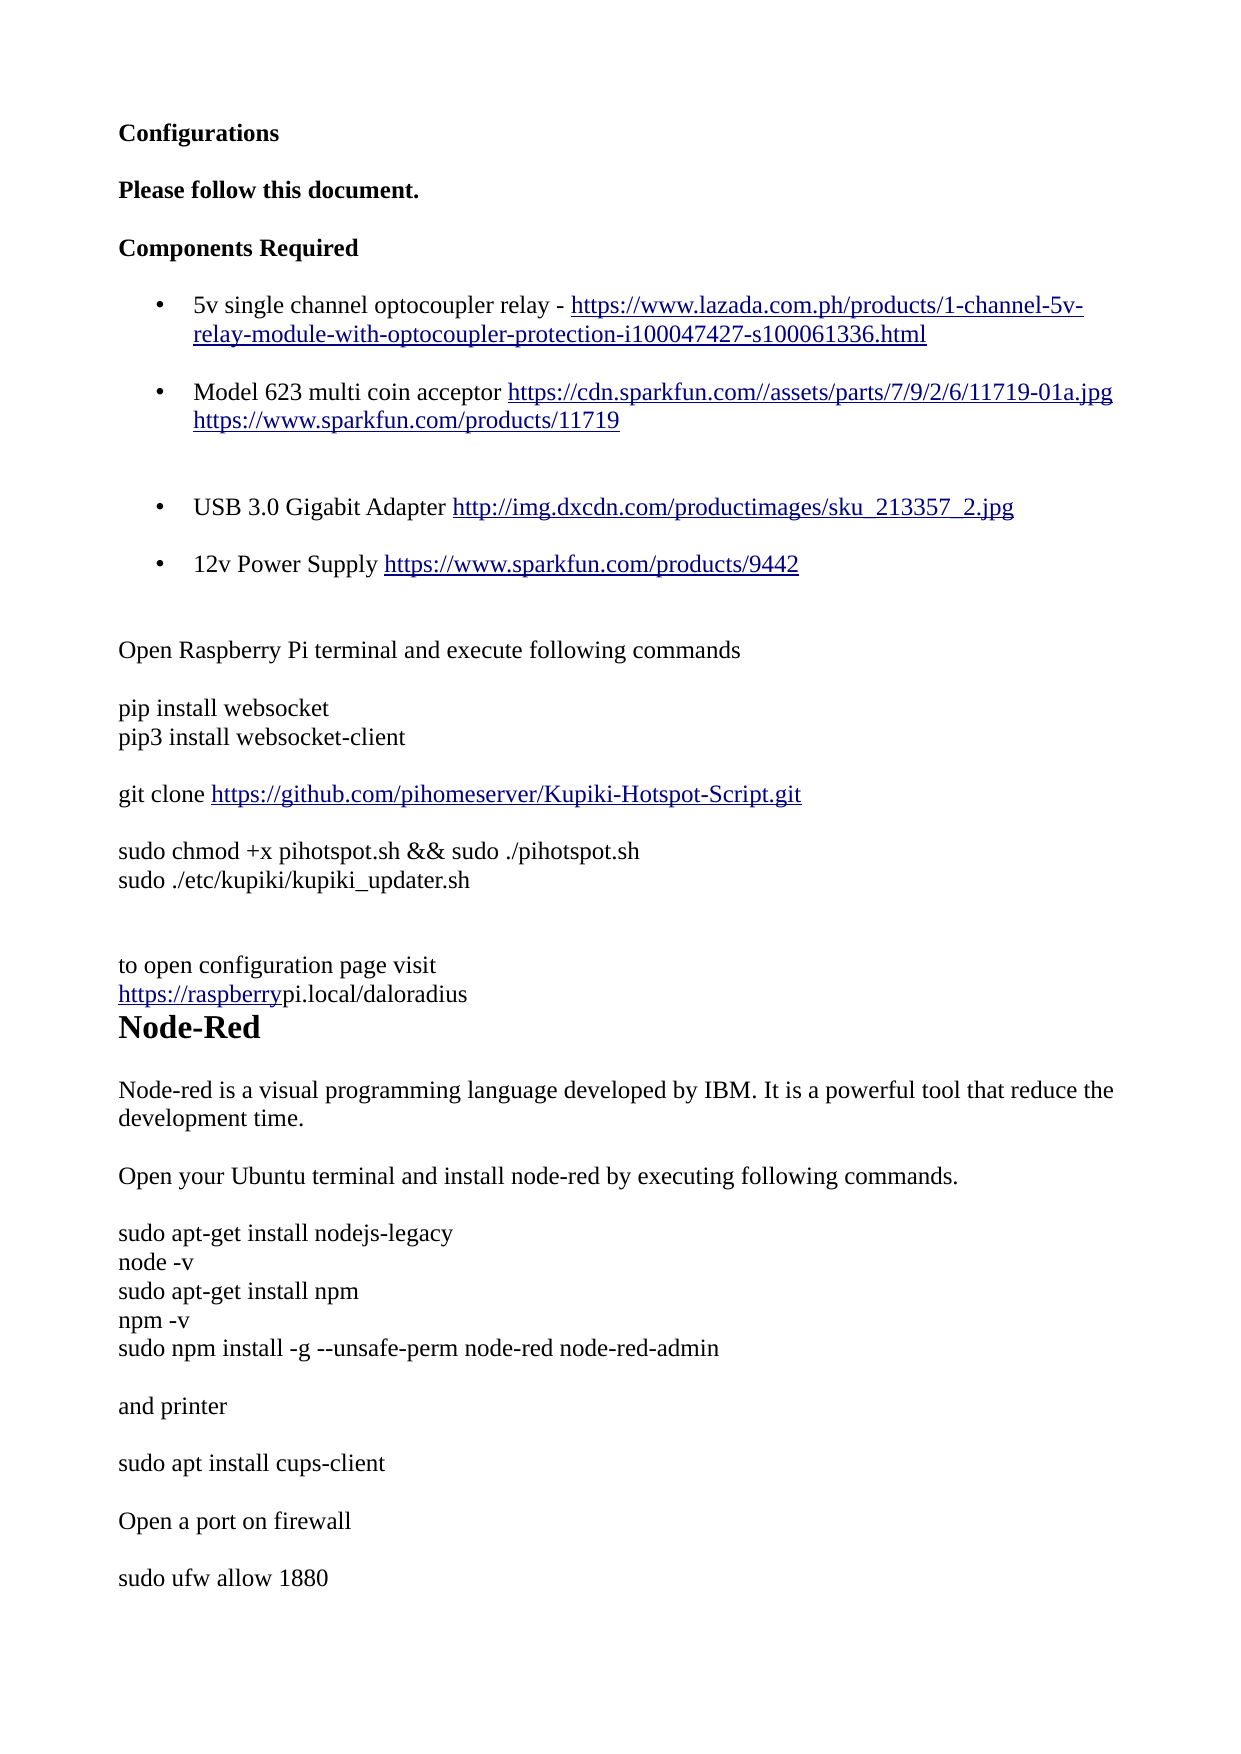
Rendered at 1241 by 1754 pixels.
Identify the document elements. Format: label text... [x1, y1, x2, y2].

text npm -v [118, 1305, 1122, 1333]
text Open Raspberry Pi terminal and execute following commands [118, 636, 1122, 664]
list https://www.sparkfun.com/products/11719 [156, 406, 1122, 434]
text Open a port on firewall [118, 1506, 1122, 1535]
text pip install websocket [118, 693, 1122, 722]
text sudo apt-get install nodejs-legacy [118, 1218, 1122, 1247]
text https://raspberrypi.local/daloradius [118, 979, 1122, 1008]
text sudo npm install -g --unsafe-perm node-red node-red-admin [118, 1333, 1122, 1362]
text pip3 install websocket-client [118, 722, 1122, 751]
text Open your Ubuntu terminal and install node-red by executing following commands. [118, 1161, 1122, 1190]
text Configurations [118, 118, 1122, 147]
text node -v [118, 1247, 1122, 1276]
text Node-Red [118, 1008, 1122, 1046]
text sudo apt install cups-client [118, 1448, 1122, 1477]
list Model 623 multi coin acceptor https://cdn.sparkfun.com//assets/parts/7/9/2/6/11719-01a.jpg [156, 377, 1122, 406]
text sudo ufw allow 1880 [118, 1563, 1122, 1592]
text sudo ./etc/kupiki/kupiki_updater.sh [118, 865, 1122, 893]
text sudo chmod +x pihotspot.sh && sudo ./pihotspot.sh [118, 836, 1122, 865]
list 12v Power Supply https://www.sparkfun.com/products/9442 [156, 549, 1122, 578]
text Please follow this document. [118, 176, 1122, 204]
text to open configuration page visit [118, 950, 1122, 979]
text Node-red is a visual programming language developed by IBM. It is a powerful tool that reduce the development time. [118, 1075, 1122, 1132]
text git clone https://github.com/pihomeserver/Kupiki-Hotspot-Script.git [118, 779, 1122, 808]
text and printer [118, 1391, 1122, 1420]
text sudo apt-get install npm [118, 1276, 1122, 1305]
list 5v single channel optocoupler relay - https://www.lazada.com.ph/products/1-channel-5v-relay-module-with-optocoupler-protection-i100047427-s100061336.html [156, 291, 1122, 348]
list USB 3.0 Gigabit Adapter http://img.dxcdn.com/productimages/sku_213357_2.jpg [156, 492, 1122, 521]
text Components Required [118, 233, 1122, 262]
